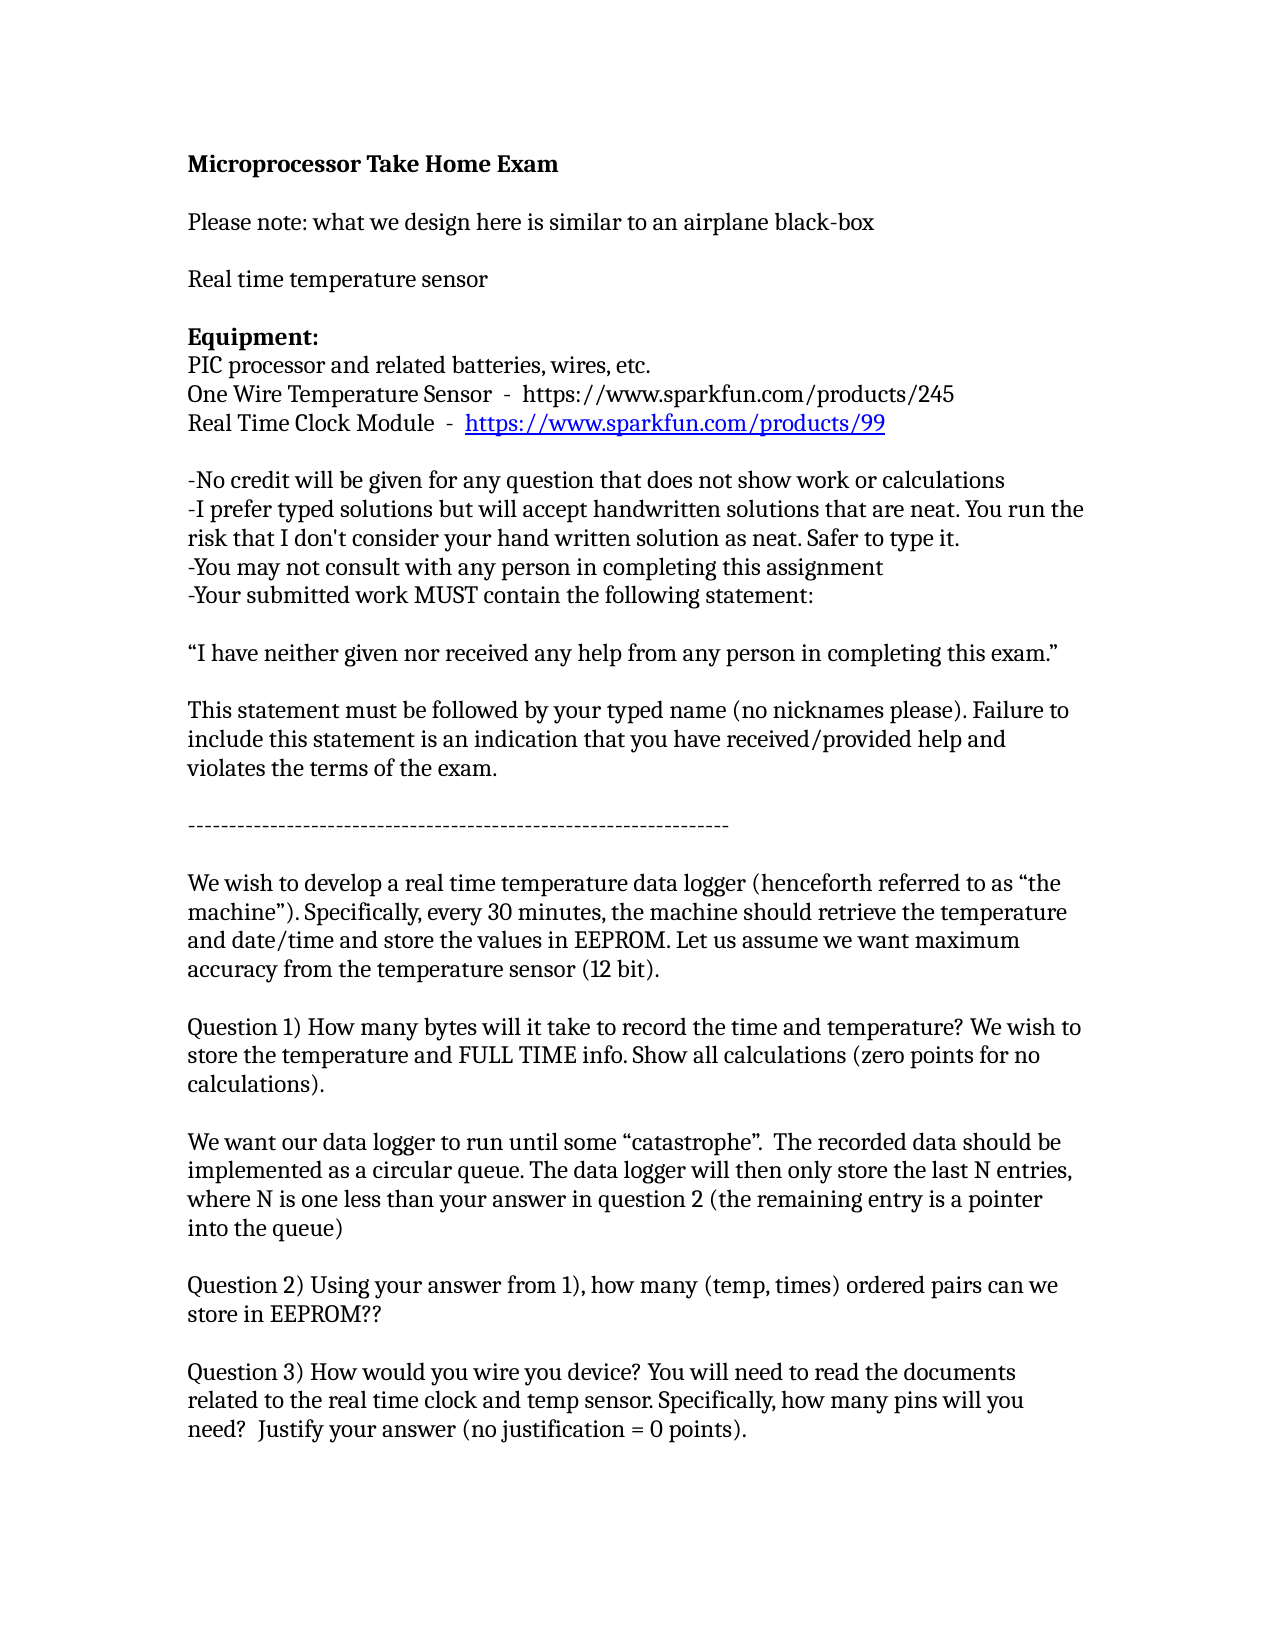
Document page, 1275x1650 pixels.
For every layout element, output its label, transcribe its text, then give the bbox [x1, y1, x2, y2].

text Please note: what we design here is similar to an airplane black-box [187, 207, 1087, 236]
text Question 2) Using your answer from 1), how many (temp, times) ordered pairs can we store in EEPROM?? [187, 1271, 1087, 1329]
text Real time temperature sensor [187, 265, 1087, 294]
text We wish to develop a real time temperature data logger (henceforth referred to as “the machine”). Specifically, every 30 minutes, the machine should retrieve the temperature and date/time and store the values in EEPROM. Let us assume we want maximum accuracy from the temperature sensor (12 bit). [187, 869, 1087, 984]
text -You may not consult with any person in completing this assignment [187, 552, 1087, 581]
text This statement must be followed by your typed name (no nicknames please). Failure to include this statement is an indication that you have received/provided help and violates the terms of the exam. [187, 696, 1087, 782]
text Question 1) How many bytes will it take to record the time and temperature? We wish to store the temperature and FULL TIME info. Show all calculations (zero points for no calculations). [187, 1012, 1087, 1099]
text PIC processor and related batteries, wires, etc. [187, 351, 1087, 380]
text ------------------------------------------------------------------ [187, 811, 1087, 840]
text Microprocessor Take Home Exam [187, 150, 1087, 179]
text Question 3) How would you wire you device? You will need to read the documents related to the real time clock and temp sensor. Specifically, how many pins will you need? Justify your answer (no justification = 0 points). [187, 1357, 1087, 1444]
text -No credit will be given for any question that does not show work or calculations [187, 466, 1087, 495]
text -I prefer typed solutions but will accept handwritten solutions that are neat. You run the risk that I don't consider your hand written solution as neat. Safer to type it. [187, 495, 1087, 552]
text Real Time Clock Module - https://www.sparkfun.com/products/99 [187, 409, 1087, 437]
text We want our data logger to run until some “catastrophe”. The recorded data should be implemented as a circular queue. The data logger will then only store the last N entries, where N is one less than your answer in question 2 (the remaining entry is a pointer into the queue) [187, 1127, 1087, 1242]
text “I have neither given nor received any help from any person in completing this exam.” [187, 639, 1087, 667]
text One Wire Temperature Sensor - https://www.sparkfun.com/products/245 [187, 380, 1087, 409]
text -Your submitted work MUST contain the following statement: [187, 581, 1087, 610]
text Equipment: [187, 322, 1087, 351]
